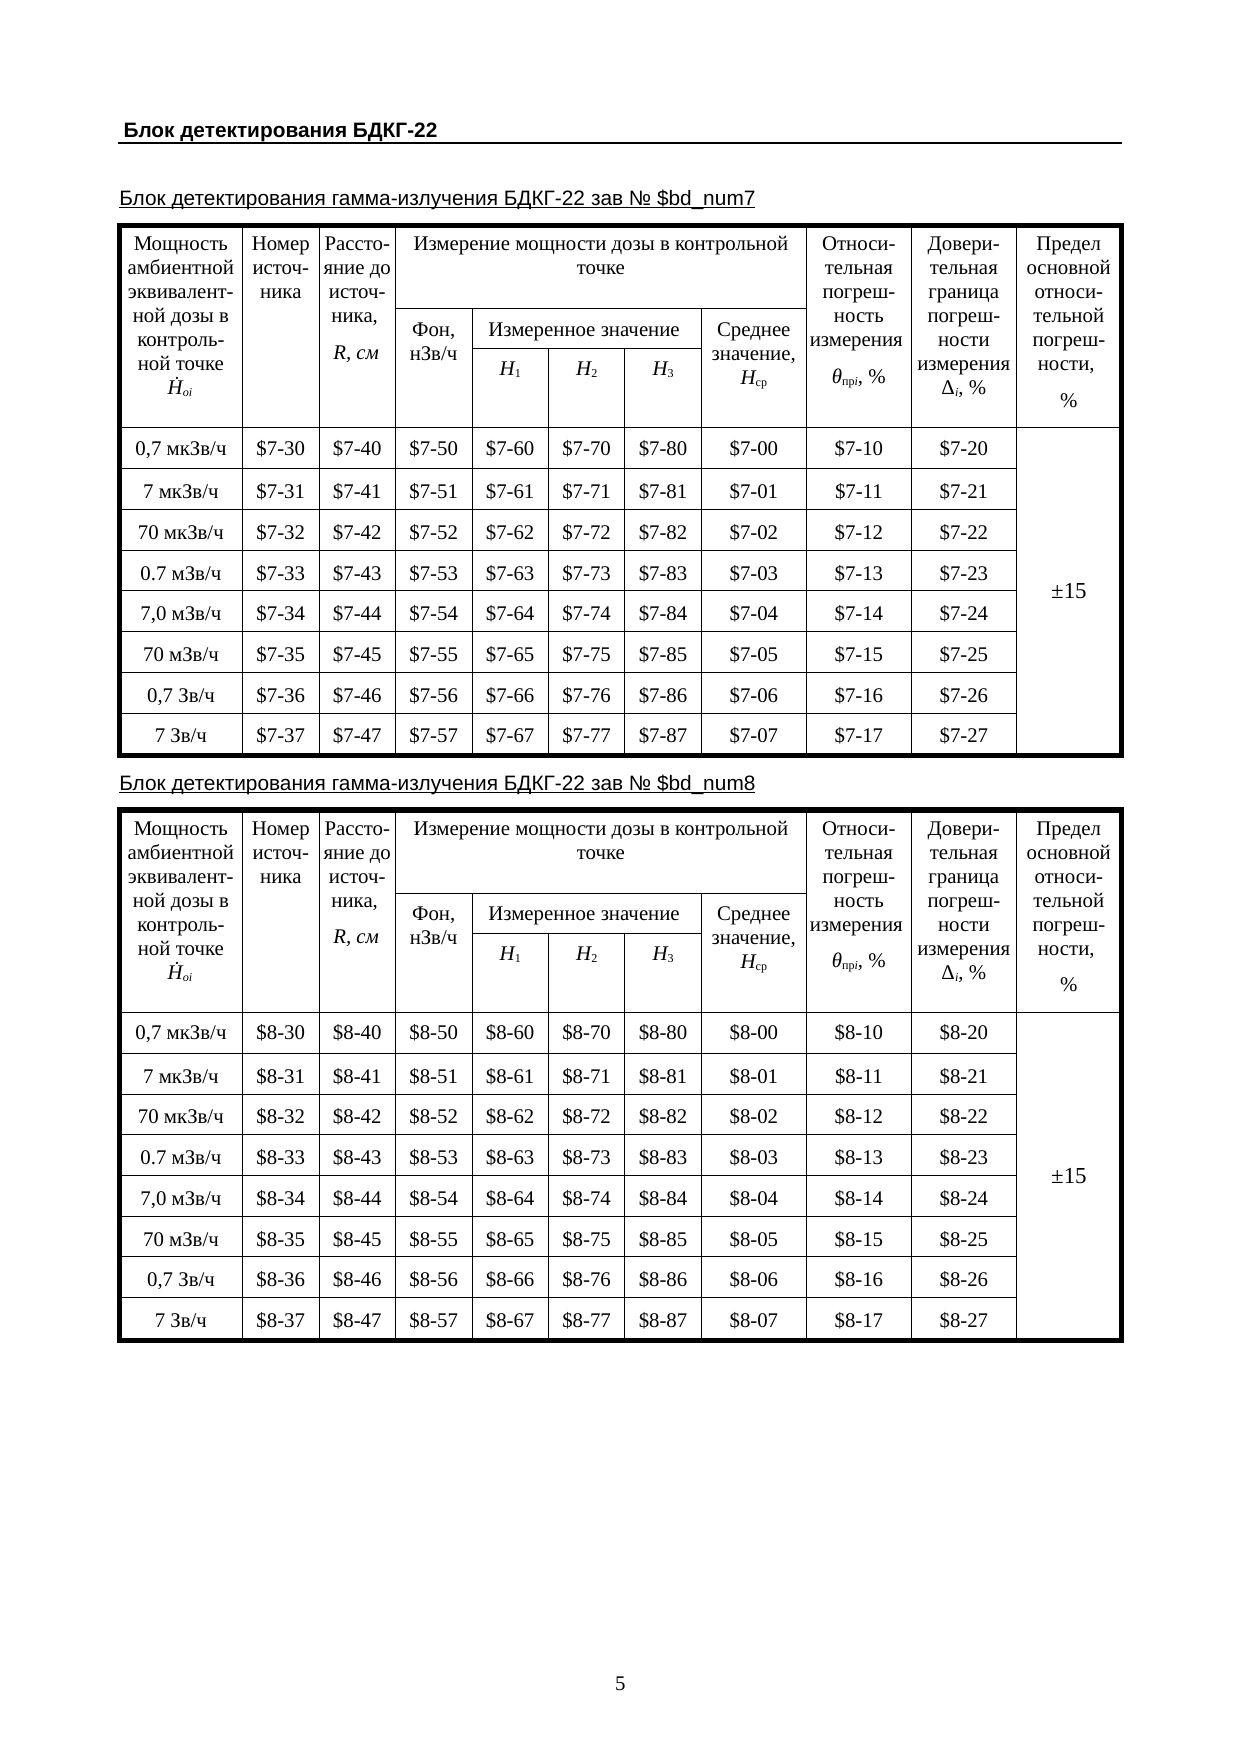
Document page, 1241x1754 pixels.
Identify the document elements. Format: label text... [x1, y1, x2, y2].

table_cell $7-65 [473, 632, 548, 672]
table_cell $8-84 [625, 1176, 701, 1216]
table_header Блок детектирования гамма-излучения БДКГ-22 зав № $bd_num8 [119, 758, 1121, 807]
table_cell $8-21 [912, 1054, 1016, 1093]
table_cell $8-20 [912, 1013, 1016, 1053]
table_cell $8-27 [912, 1298, 1016, 1338]
table_cell $7-26 [912, 673, 1016, 712]
table_cell $7-71 [549, 469, 624, 509]
table_cell 7 мкЗв/ч [122, 1054, 242, 1093]
table_cell $8-03 [702, 1135, 806, 1175]
table_cell $8-00 [702, 1013, 806, 1053]
table_cell $8-61 [473, 1054, 548, 1093]
table_cell Относи-тельная погреш-ность измерения θпрi, % [807, 813, 911, 1012]
table_cell $8-64 [473, 1176, 548, 1216]
table_cell $7-56 [396, 673, 472, 712]
table_cell Рассто-яние до источ-ника, R, см [320, 228, 395, 427]
table_cell $7-47 [320, 714, 395, 753]
table_cell $8-31 [243, 1054, 319, 1093]
table_cell Мощность амбиентной эквивалент-ной дозы в контроль-ной точке Ḣoi [122, 813, 242, 1012]
table_cell $7-23 [912, 551, 1016, 590]
table_cell $8-57 [396, 1298, 472, 1338]
table_cell $7-31 [243, 469, 319, 509]
table_cell 7 Зв/ч [122, 714, 242, 753]
table_cell $7-14 [807, 591, 911, 631]
table_cell $7-12 [807, 510, 911, 549]
table_cell $8-72 [549, 1095, 624, 1134]
table_cell $8-04 [702, 1176, 806, 1216]
table_cell Номер источ-ника [243, 228, 319, 427]
table_cell 0,7 Зв/ч [122, 1257, 242, 1297]
table_cell $8-33 [243, 1135, 319, 1175]
table_cell $8-40 [320, 1013, 395, 1053]
table_cell $8-82 [625, 1095, 701, 1134]
table_cell $7-75 [549, 632, 624, 672]
table_cell 7,0 мЗв/ч [122, 1176, 242, 1216]
table_cell $7-86 [625, 673, 701, 712]
table_cell $7-77 [549, 714, 624, 753]
table_cell $7-10 [807, 428, 911, 468]
table_cell $8-55 [396, 1217, 472, 1256]
table_cell $8-74 [549, 1176, 624, 1216]
table_cell $7-35 [243, 632, 319, 672]
table_cell $7-45 [320, 632, 395, 672]
table_cell $7-52 [396, 510, 472, 549]
table_cell $8-25 [912, 1217, 1016, 1256]
table_cell $8-60 [473, 1013, 548, 1053]
table_cell $7-54 [396, 591, 472, 631]
table_cell $8-65 [473, 1217, 548, 1256]
table_cell Предел основной относи-тельной погреш-ности, % [1017, 228, 1119, 427]
table_cell $7-87 [625, 714, 701, 753]
table_cell $8-66 [473, 1257, 548, 1297]
table_cell H1 [473, 934, 548, 1012]
table_cell $8-62 [473, 1095, 548, 1134]
table_cell $7-37 [243, 714, 319, 753]
table_cell $7-55 [396, 632, 472, 672]
table_cell $7-04 [702, 591, 806, 631]
table_cell $7-16 [807, 673, 911, 712]
table_cell $8-22 [912, 1095, 1016, 1134]
table_cell $8-12 [807, 1095, 911, 1134]
table_cell $8-01 [702, 1054, 806, 1093]
table_cell $7-62 [473, 510, 548, 549]
table_cell $8-54 [396, 1176, 472, 1216]
table_cell $8-53 [396, 1135, 472, 1175]
table_cell $8-56 [396, 1257, 472, 1297]
table_cell $7-11 [807, 469, 911, 509]
table_cell $7-13 [807, 551, 911, 590]
table_cell $8-77 [549, 1298, 624, 1338]
table_cell $7-17 [807, 714, 911, 753]
table_cell $7-61 [473, 469, 548, 509]
table_cell $7-33 [243, 551, 319, 590]
table_cell $7-84 [625, 591, 701, 631]
table_cell $7-82 [625, 510, 701, 549]
table_cell 0,7 Зв/ч [122, 673, 242, 712]
table_cell $8-26 [912, 1257, 1016, 1297]
table_cell $7-05 [702, 632, 806, 672]
table_cell $8-02 [702, 1095, 806, 1134]
table_cell $8-43 [320, 1135, 395, 1175]
table_cell $8-73 [549, 1135, 624, 1175]
table_cell $7-44 [320, 591, 395, 631]
table_cell Относи-тельная погреш-ность измерения θпрi, % [807, 228, 911, 427]
table_cell $7-43 [320, 551, 395, 590]
table_cell $7-41 [320, 469, 395, 509]
table_cell $7-81 [625, 469, 701, 509]
table_cell $7-06 [702, 673, 806, 712]
table_cell Довери-тельная граница погреш-ности измерения Δi, % [912, 228, 1016, 427]
table_cell $7-03 [702, 551, 806, 590]
table_cell Измерение мощности дозы в контрольной точке [396, 813, 806, 893]
table_cell $8-34 [243, 1176, 319, 1216]
table_cell $7-66 [473, 673, 548, 712]
table_cell $7-70 [549, 428, 624, 468]
table_cell Измеренное значение [473, 309, 701, 348]
table_cell $8-42 [320, 1095, 395, 1134]
table_cell $7-01 [702, 469, 806, 509]
table_cell $8-35 [243, 1217, 319, 1256]
table_cell Фон, нЗв/ч [396, 894, 472, 1012]
table_cell Предел основной относи-тельной погреш-ности, % [1017, 813, 1119, 1012]
table_cell $7-34 [243, 591, 319, 631]
table_cell $8-11 [807, 1054, 911, 1093]
table_cell Измеренное значение [473, 894, 701, 932]
table_cell $7-73 [549, 551, 624, 590]
table_cell $7-32 [243, 510, 319, 549]
table_cell 0.7 мЗв/ч [122, 551, 242, 590]
table_cell $8-30 [243, 1013, 319, 1053]
table_cell $7-22 [912, 510, 1016, 549]
table_cell $7-46 [320, 673, 395, 712]
table_cell $7-21 [912, 469, 1016, 509]
table_cell 0,7 мкЗв/ч [122, 428, 242, 468]
table_cell $7-74 [549, 591, 624, 631]
table_cell $7-02 [702, 510, 806, 549]
table_cell $7-57 [396, 714, 472, 753]
table_cell ±15 [1017, 428, 1119, 753]
table_cell $7-25 [912, 632, 1016, 672]
table_cell $7-30 [243, 428, 319, 468]
table_cell $8-80 [625, 1013, 701, 1053]
table_cell 70 мкЗв/ч [122, 1095, 242, 1134]
table_cell $7-83 [625, 551, 701, 590]
table_cell 7,0 мЗв/ч [122, 591, 242, 631]
table_cell $8-06 [702, 1257, 806, 1297]
table_cell $7-07 [702, 714, 806, 753]
table_cell $8-71 [549, 1054, 624, 1093]
table_cell $7-20 [912, 428, 1016, 468]
table_cell $8-07 [702, 1298, 806, 1338]
table_cell Среднее значение, Hср [702, 894, 806, 1012]
table_cell $8-81 [625, 1054, 701, 1093]
table_cell $8-10 [807, 1013, 911, 1053]
table_cell $8-41 [320, 1054, 395, 1093]
table_header Блок детектирования гамма-излучения БДКГ-22 зав № $bd_num7 [119, 174, 1121, 223]
table_cell 7 мкЗв/ч [122, 469, 242, 509]
table_cell 70 мкЗв/ч [122, 510, 242, 549]
table_cell $8-76 [549, 1257, 624, 1297]
table_cell $8-17 [807, 1298, 911, 1338]
table_cell $7-50 [396, 428, 472, 468]
table_cell $7-64 [473, 591, 548, 631]
table_cell $8-14 [807, 1176, 911, 1216]
table_cell $7-63 [473, 551, 548, 590]
table_cell 7 Зв/ч [122, 1298, 242, 1338]
table_cell $8-16 [807, 1257, 911, 1297]
table_cell $7-67 [473, 714, 548, 753]
table_cell $8-70 [549, 1013, 624, 1053]
table_cell $7-72 [549, 510, 624, 549]
table_cell $8-87 [625, 1298, 701, 1338]
table_cell Измерение мощности дозы в контрольной точке [396, 228, 806, 308]
table_cell 70 мЗв/ч [122, 1217, 242, 1256]
table_cell 70 мЗв/ч [122, 632, 242, 672]
table_cell Рассто-яние до источ-ника, R, см [320, 813, 395, 1012]
table_cell $8-45 [320, 1217, 395, 1256]
table_cell H2 [549, 934, 624, 1012]
table_cell $7-36 [243, 673, 319, 712]
table_cell H3 [625, 934, 701, 1012]
table_cell $8-05 [702, 1217, 806, 1256]
table_cell $8-50 [396, 1013, 472, 1053]
table_cell Довери-тельная граница погреш-ности измерения Δi, % [912, 813, 1016, 1012]
table_cell $7-40 [320, 428, 395, 468]
table_cell $7-85 [625, 632, 701, 672]
table_cell $7-24 [912, 591, 1016, 631]
table_cell H3 [625, 349, 701, 427]
table_cell $8-46 [320, 1257, 395, 1297]
table_cell $8-23 [912, 1135, 1016, 1175]
table_cell $8-51 [396, 1054, 472, 1093]
table_cell H1 [473, 349, 548, 427]
table_cell $8-75 [549, 1217, 624, 1256]
table_cell $8-36 [243, 1257, 319, 1297]
table_cell $8-47 [320, 1298, 395, 1338]
table_cell $7-53 [396, 551, 472, 590]
table_cell $7-27 [912, 714, 1016, 753]
table_cell 0.7 мЗв/ч [122, 1135, 242, 1175]
table_cell Среднее значение, Hср [702, 309, 806, 427]
table_cell $8-24 [912, 1176, 1016, 1216]
table_cell $8-15 [807, 1217, 911, 1256]
table_cell H2 [549, 349, 624, 427]
table_cell $8-44 [320, 1176, 395, 1216]
table_cell $8-67 [473, 1298, 548, 1338]
table_cell 0,7 мкЗв/ч [122, 1013, 242, 1053]
table_cell $7-42 [320, 510, 395, 549]
table_cell $8-86 [625, 1257, 701, 1297]
table_cell $8-37 [243, 1298, 319, 1338]
table_cell $7-60 [473, 428, 548, 468]
table_cell Номер источ-ника [243, 813, 319, 1012]
table_cell Мощность амбиентной эквивалент-ной дозы в контроль-ной точке Ḣoi [122, 228, 242, 427]
table_cell $7-15 [807, 632, 911, 672]
table_cell $8-32 [243, 1095, 319, 1134]
table_cell $7-80 [625, 428, 701, 468]
table_cell $7-00 [702, 428, 806, 468]
table_cell ±15 [1017, 1013, 1119, 1338]
table_cell $8-13 [807, 1135, 911, 1175]
table_cell $8-83 [625, 1135, 701, 1175]
table_cell Фон, нЗв/ч [396, 309, 472, 427]
table_cell $8-63 [473, 1135, 548, 1175]
table_cell $7-76 [549, 673, 624, 712]
table_cell $8-52 [396, 1095, 472, 1134]
table_cell $8-85 [625, 1217, 701, 1256]
table_cell $7-51 [396, 469, 472, 509]
